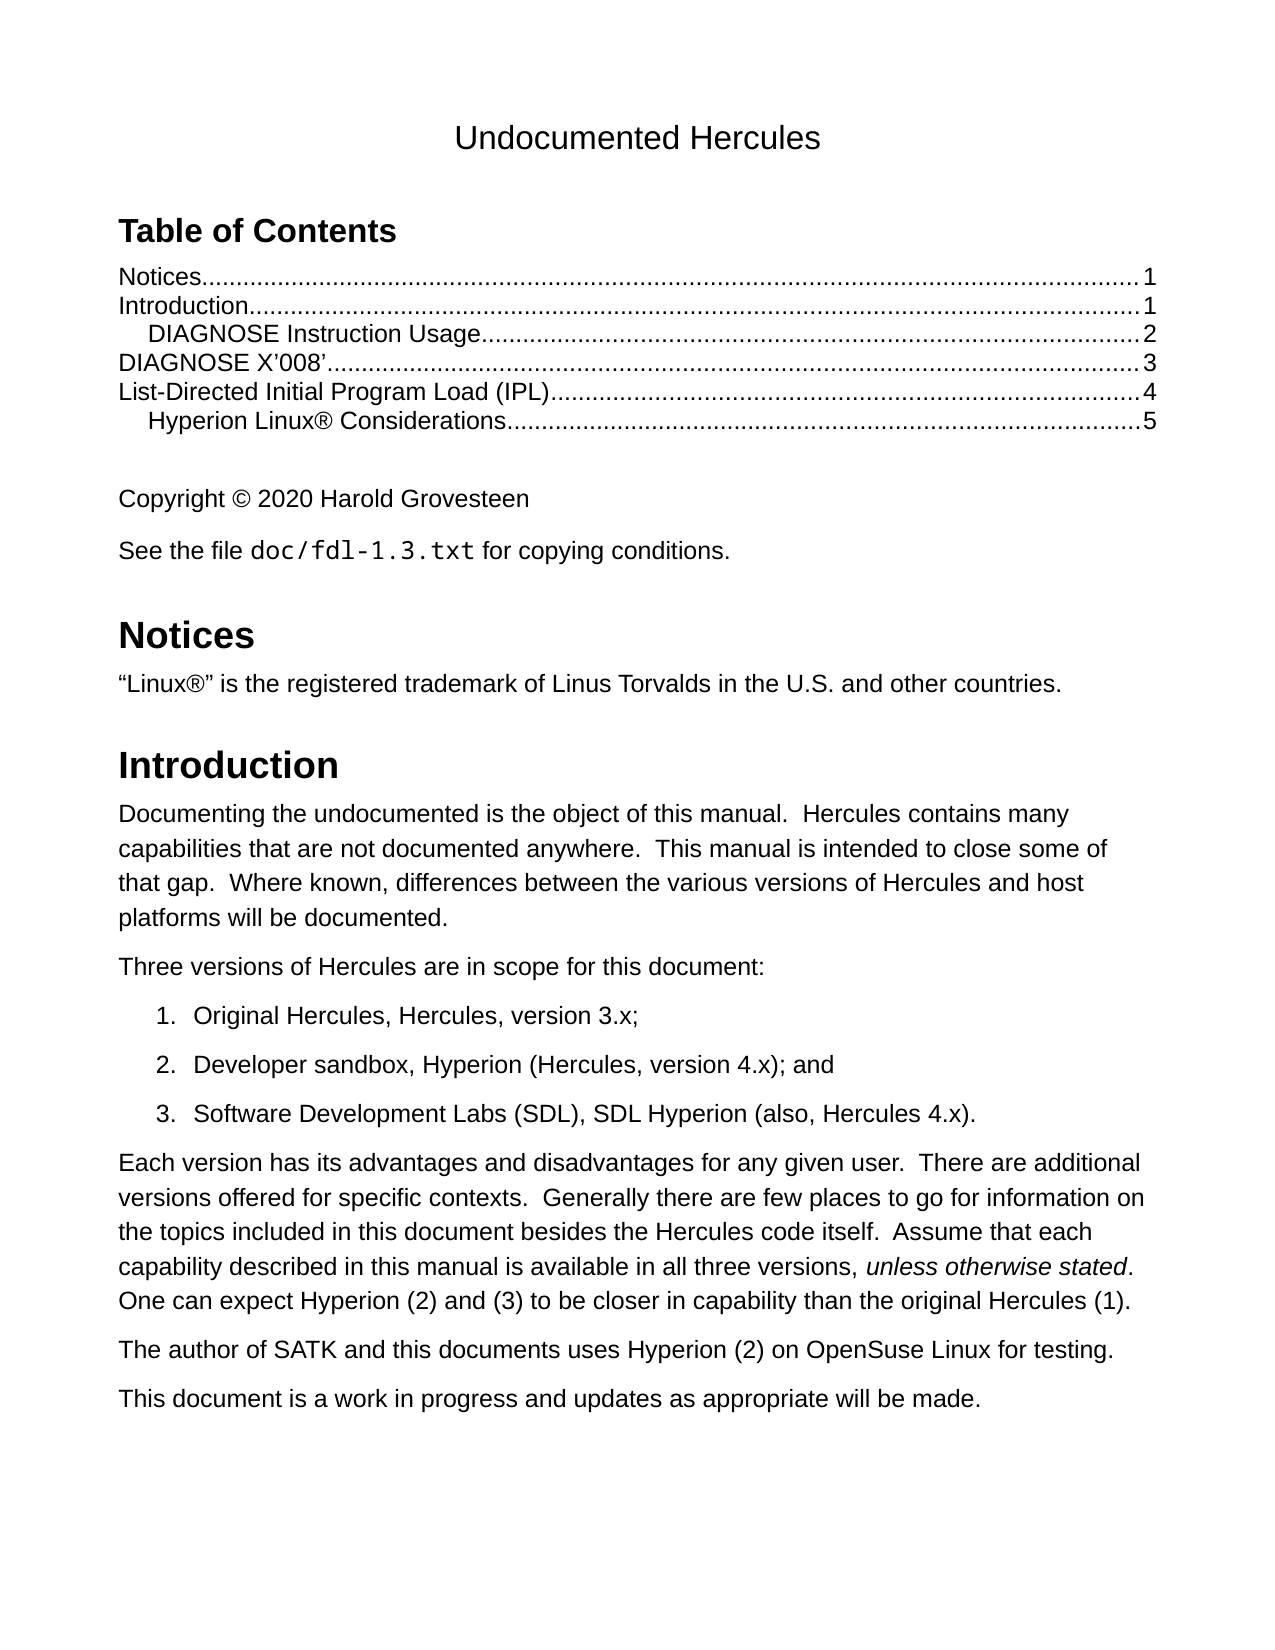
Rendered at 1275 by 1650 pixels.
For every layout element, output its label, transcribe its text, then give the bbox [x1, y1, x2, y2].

text Copyright © 2020 Harold Grovesteen [118, 483, 1157, 512]
list Original Hercules, Hercules, version 3.x; [156, 1001, 1157, 1030]
text “Linux®” is the registered trademark of Linus Torvalds in the U.S. and other countries. [118, 669, 1157, 698]
subtitle Introduction [118, 743, 1157, 787]
text Three versions of Hercules are in scope for this document: [118, 952, 1157, 981]
text See the file doc/fdl-1.3.txt for copying conditions. [118, 533, 1157, 567]
list Developer sandbox, Hyperion (Hercules, version 4.x); and [156, 1050, 1157, 1079]
text Introduction 1 [118, 291, 1157, 319]
text Notices 1 [118, 262, 1157, 291]
text Hyperion Linux® Considerations 5 [148, 406, 1157, 434]
text The author of SATK and this documents uses Hyperion (2) on OpenSuse Linux for testing. [118, 1335, 1157, 1364]
list Software Development Labs (SDL), SDL Hyperion (also, Hercules 4.x). [156, 1099, 1157, 1128]
text This document is a work in progress and updates as appropriate will be made. [118, 1384, 1157, 1413]
subtitle Notices [118, 613, 1157, 657]
text List-Directed Initial Program Load (IPL) 4 [118, 377, 1157, 406]
text Documenting the undocumented is the object of this manual. Hercules contains many capabilities that are not documented anywhere. This manual is intended to close some of that gap. Where known, differences between the various versions of Hercules and host platforms will be documented. [118, 799, 1157, 932]
subtitle Table of Contents [118, 211, 1157, 249]
text DIAGNOSE Instruction Usage 2 [148, 319, 1157, 348]
text Each version has its advantages and disadvantages for any given user. There are additional versions offered for specific contexts. Generally there are few places to go for information on the topics included in this document besides the Hercules code itself. Assume that each capability described in this manual is available in all three versions, unless otherwise stated. One can expect Hyperion (2) and (3) to be closer in capability than the original Hercules (1). [118, 1148, 1157, 1315]
text DIAGNOSE X’008’ 3 [118, 348, 1157, 377]
